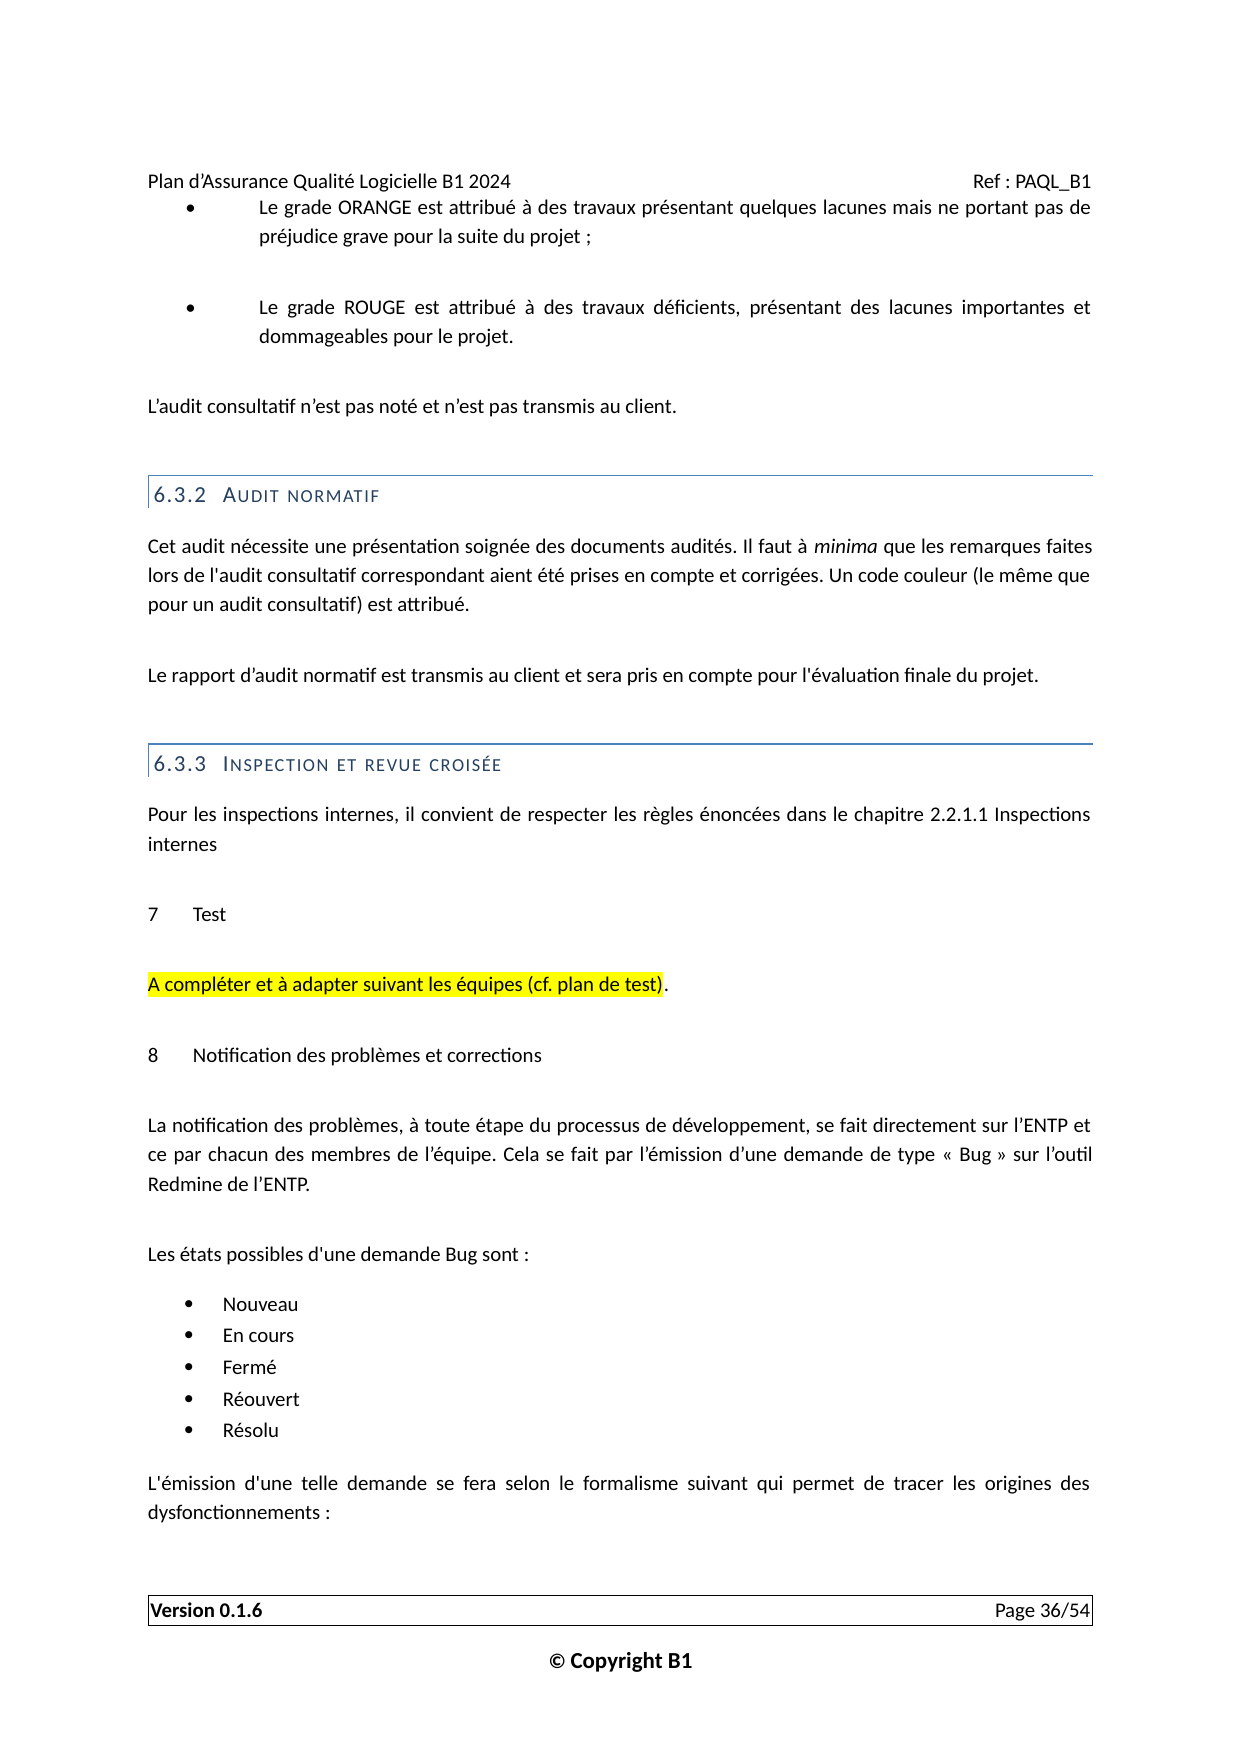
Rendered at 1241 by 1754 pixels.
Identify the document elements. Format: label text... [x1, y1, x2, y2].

text A compléter et à adapter suivant les équipes (cf. plan de test). [148, 972, 1093, 997]
text Le rapport d’audit normatif est transmis au client et sera pris en compte pour l'évaluation finale du projet. [148, 662, 1093, 687]
list Notification des problèmes et corrections [148, 1042, 1093, 1067]
list Nouveau [185, 1291, 1093, 1316]
text Les états possibles d'une demande Bug sont : [148, 1241, 1093, 1267]
list Le grade ROUGE est attribué à des travaux déficients, présentant des lacunes importantes et dommageables pour le projet. [185, 294, 1093, 348]
list Test [148, 901, 1093, 927]
list Réouvert [185, 1386, 1093, 1411]
text Cet audit nécessite une présentation soignée des documents audités. Il faut à minima que les remarques faites lors de l'audit consultatif correspondant aient été prises en compte et corrigées. Un code couleur (le même que pour un audit consultatif) est attribué. [148, 533, 1093, 617]
text Pour les inspections internes, il convient de respecter les règles énoncées dans le chapitre 2.2.1.1 Inspections internes [148, 802, 1093, 856]
list Le grade ORANGE est attribué à des travaux présentant quelques lacunes mais ne portant pas de préjudice grave pour la suite du projet ; [185, 194, 1093, 248]
text La notification des problèmes, à toute étape du processus de développement, se fait directement sur l’ENTP et ce par chacun des membres de l’équipe. Cela se fait par l’émission d’une demande de type « Bug » sur l’outil Redmine de l’ENTP. [148, 1112, 1093, 1196]
list En cours [185, 1323, 1093, 1348]
list Résolu [185, 1418, 1093, 1443]
list Inspection et revue croisée [149, 745, 1093, 777]
text L'émission d'une telle demande se fera selon le formalisme suivant qui permet de tracer les origines des dysfonctionnements : [148, 1470, 1093, 1524]
text L’audit consultatif n’est pas noté et n’est pas transmis au client. [148, 394, 1093, 419]
list Audit normatif [149, 476, 1093, 508]
list Fermé [185, 1354, 1093, 1380]
